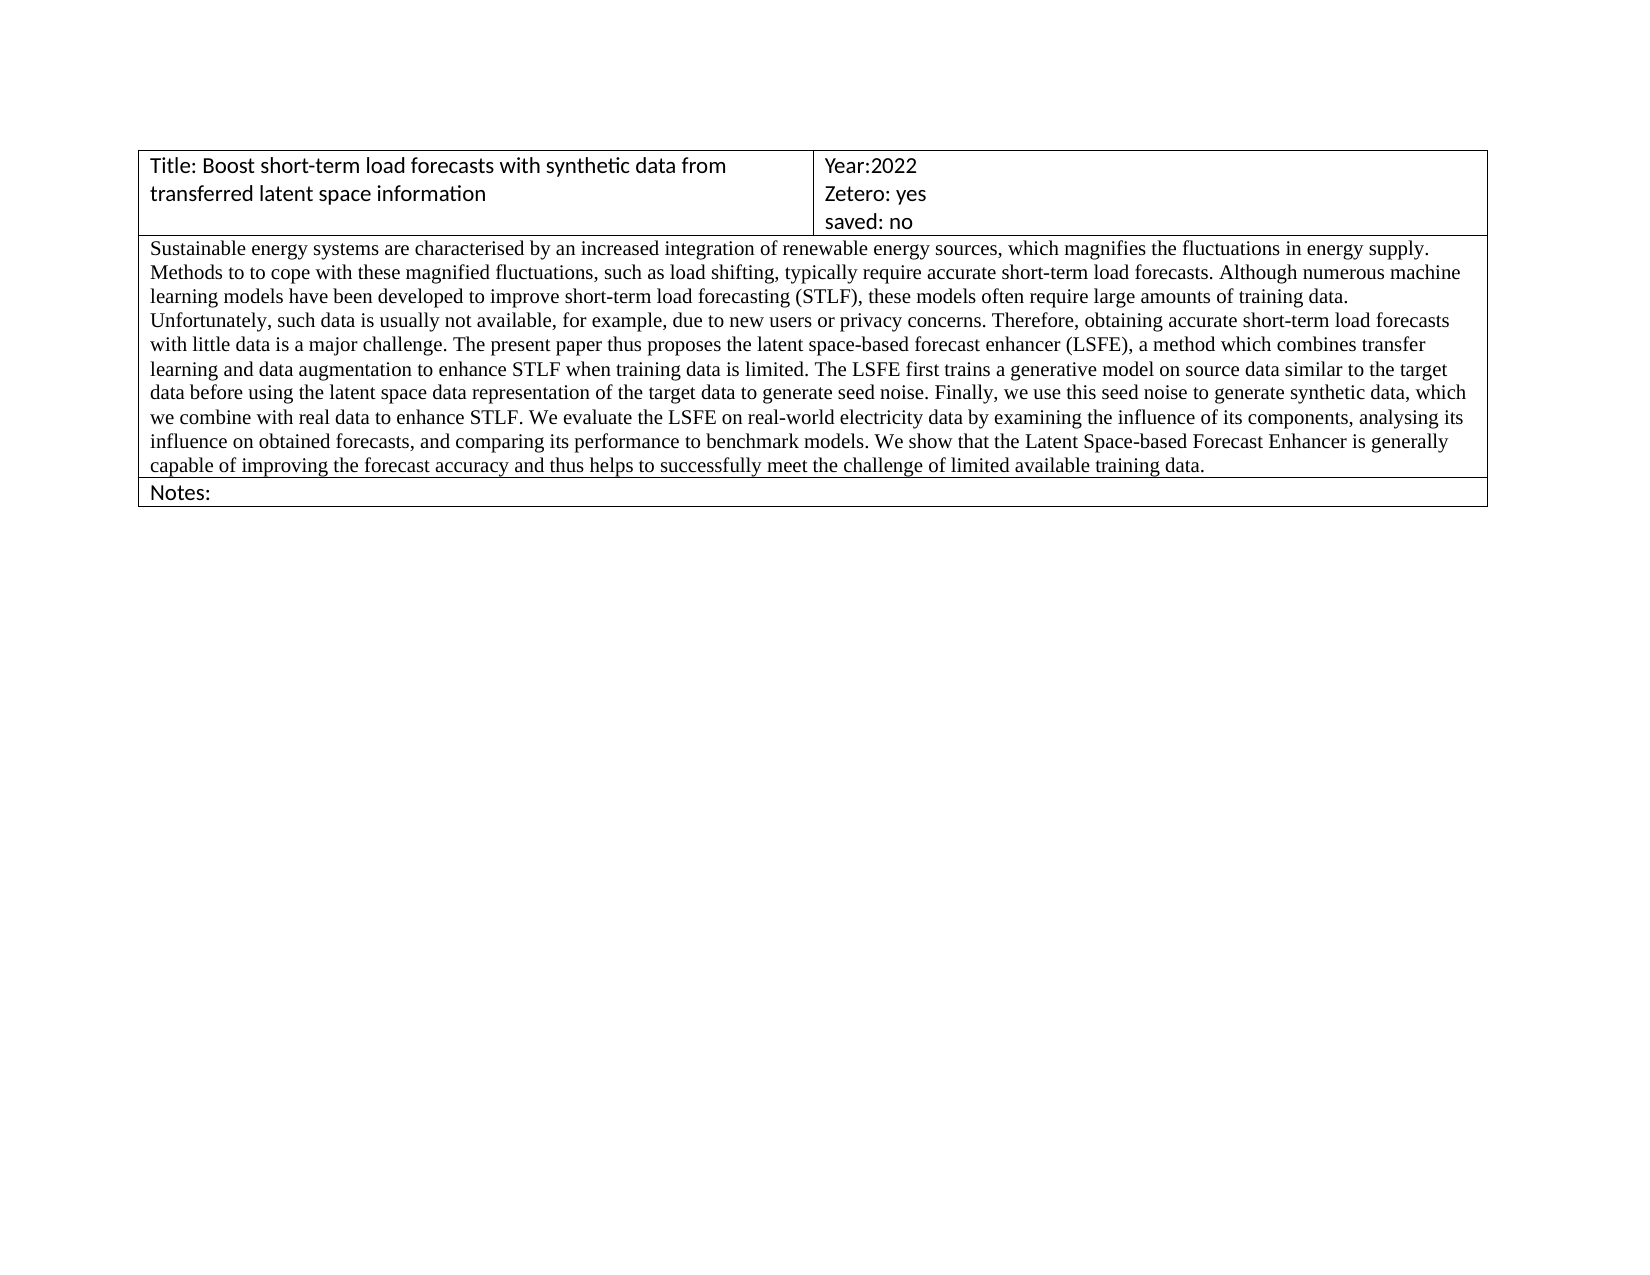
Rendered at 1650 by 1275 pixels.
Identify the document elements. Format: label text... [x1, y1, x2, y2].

table_cell Notes: [139, 478, 1487, 506]
table_cell Sustainable energy systems are characterised by an increased integration of renewable energy sources, which magnifies the fluctuations in energy supply. Methods to to cope with these magnified fluctuations, such as load shifting, typically require accurate short-term load forecasts. Although numerous machine learning models have been developed to improve short-term load forecasting (STLF), these models often require large amounts of training data. Unfortunately, such data is usually not available, for example, due to new users or privacy concerns. Therefore, obtaining accurate short-term load forecasts with little data is a major challenge. The present paper thus proposes the latent space-based forecast enhancer (LSFE), a method which combines transfer learning and data augmentation to enhance STLF when training data is limited. The LSFE first trains a generative model on source data similar to the target data before using the latent space data representation of the target data to generate seed noise. Finally, we use this seed noise to generate synthetic data, which we combine with real data to enhance STLF. We evaluate the LSFE on real-world electricity data by examining the influence of its components, analysing its influence on obtained forecasts, and comparing its performance to benchmark models. We show that the Latent Space-based Forecast Enhancer is generally capable of improving the forecast accuracy and thus helps to successfully meet the challenge of limited available training data. [139, 236, 1487, 477]
table_header Title: Boost short-term load forecasts with synthetic data from transferred latent space information [139, 151, 813, 235]
table_header Year:2022 Zetero: yes saved: no [814, 151, 1487, 235]
